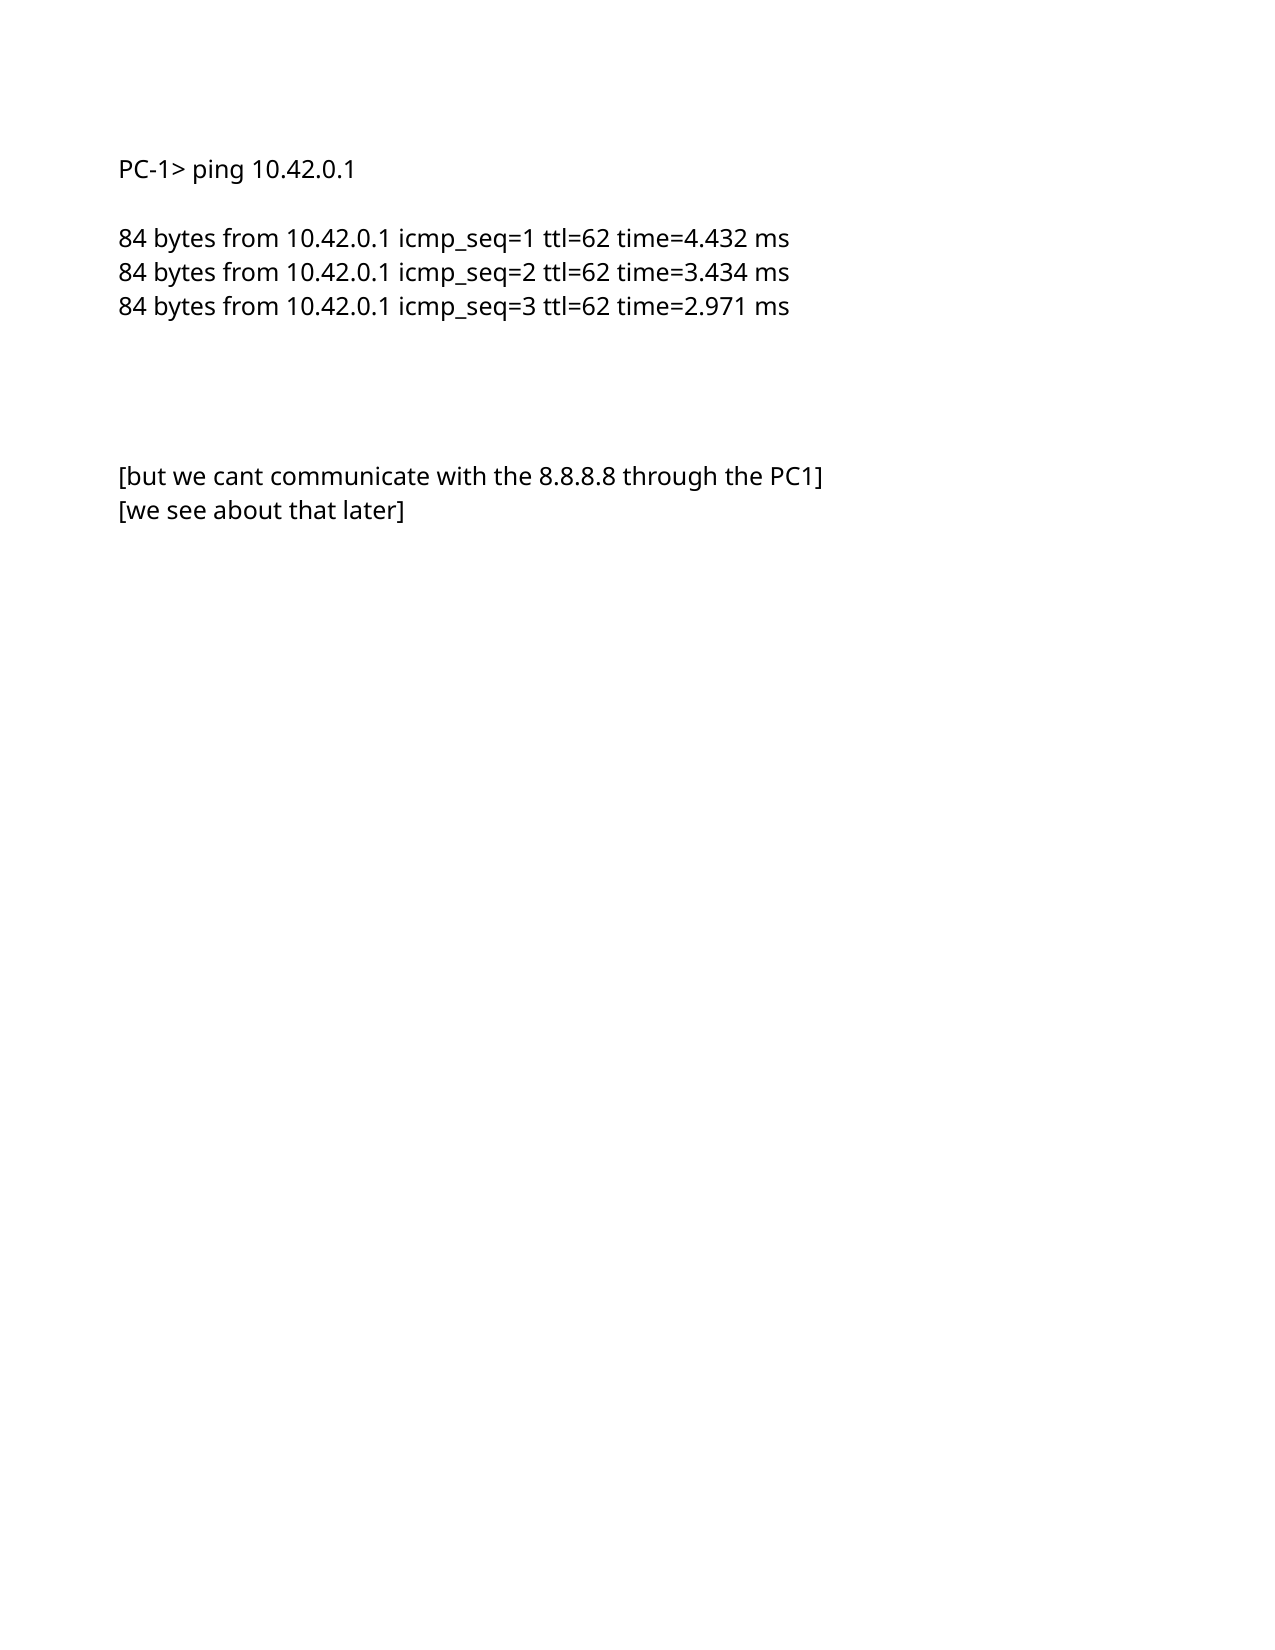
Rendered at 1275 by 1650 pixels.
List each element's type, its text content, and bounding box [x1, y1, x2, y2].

text 84 bytes from 10.42.0.1 icmp_seq=1 ttl=62 time=4.432 ms [118, 220, 1157, 254]
text 84 bytes from 10.42.0.1 icmp_seq=2 ttl=62 time=3.434 ms [118, 254, 1157, 288]
text [but we cant communicate with the 8.8.8.8 through the PC1] [118, 459, 1157, 493]
text [we see about that later] [118, 493, 1157, 527]
text 84 bytes from 10.42.0.1 icmp_seq=3 ttl=62 time=2.971 ms [118, 288, 1157, 322]
text PC-1> ping 10.42.0.1 [118, 152, 1157, 186]
